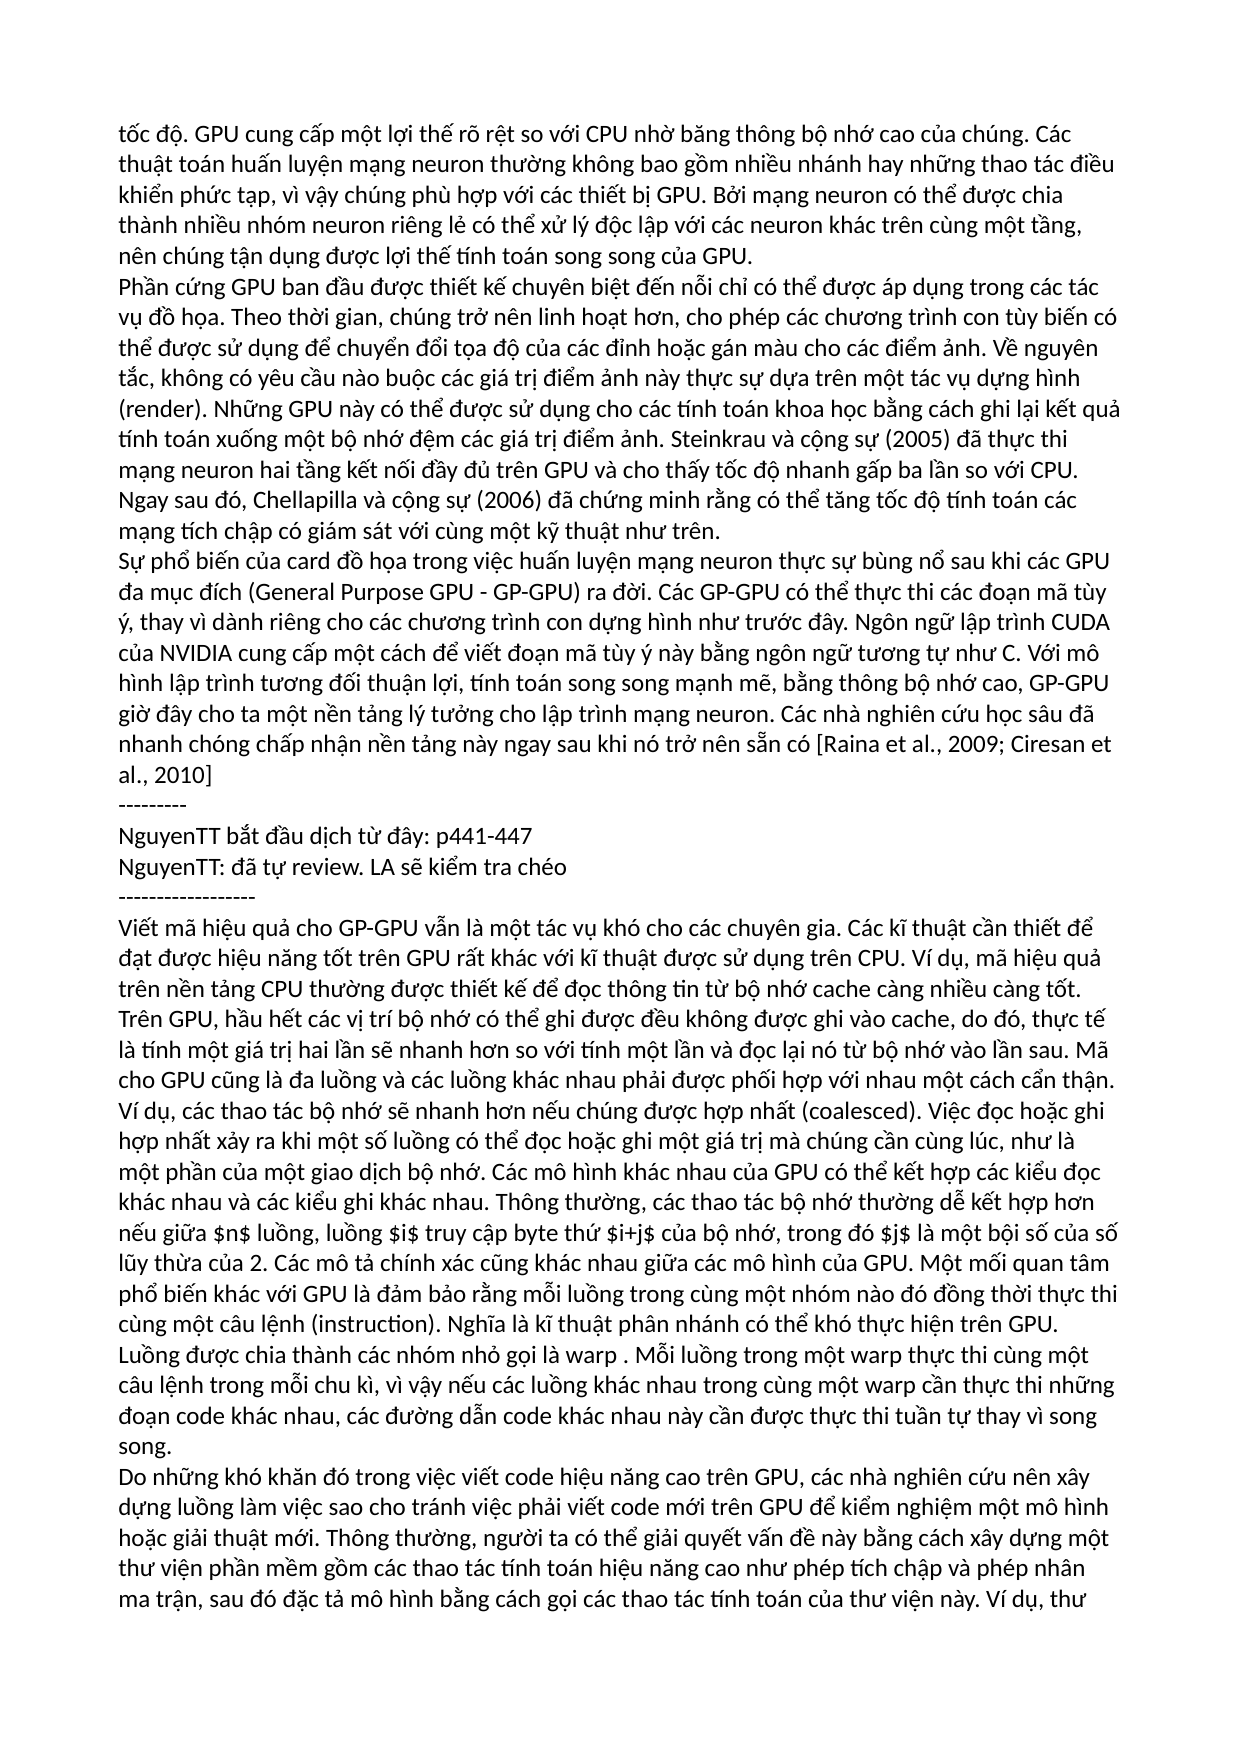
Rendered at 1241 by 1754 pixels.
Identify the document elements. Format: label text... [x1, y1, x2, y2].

text Phần cứng GPU ban đầu được thiết kế chuyên biệt đến nỗi chỉ có thể được áp dụng trong các tác vụ đồ họa. Theo thời gian, chúng trở nên linh hoạt hơn, cho phép các chương trình con tùy biến có thể được sử dụng để chuyển đổi tọa độ của các đỉnh hoặc gán màu cho các điểm ảnh. Về nguyên tắc, không có yêu cầu nào buộc các giá trị điểm ảnh này thực sự dựa trên một tác vụ dựng hình (render). Những GPU này có thể được sử dụng cho các tính toán khoa học bằng cách ghi lại kết quả tính toán xuống một bộ nhớ đệm các giá trị điểm ảnh. Steinkrau và cộng sự (2005) đã thực thi mạng neuron hai tầng kết nối đầy đủ trên GPU và cho thấy tốc độ nhanh gấp ba lần so với CPU. Ngay sau đó, Chellapilla và cộng sự (2006) đã chứng minh rằng có thể tăng tốc độ tính toán các mạng tích chập có giám sát với cùng một kỹ thuật như trên. [118, 271, 1122, 545]
text Do những khó khăn đó trong việc viết code hiệu năng cao trên GPU, các nhà nghiên cứu nên xây dựng luồng làm việc sao cho tránh việc phải viết code mới trên GPU để kiểm nghiệm một mô hình hoặc giải thuật mới. Thông thường, người ta có thể giải quyết vấn đề này bằng cách xây dựng một thư viện phần mềm gồm các thao tác tính toán hiệu năng cao như phép tích chập và phép nhân ma trận, sau đó đặc tả mô hình bằng cách gọi các thao tác tính toán của thư viện này. Ví dụ, thư [118, 1461, 1122, 1614]
text Viết mã hiệu quả cho GP-GPU vẫn là một tác vụ khó cho các chuyên gia. Các kĩ thuật cần thiết để đạt được hiệu năng tốt trên GPU rất khác với kĩ thuật được sử dụng trên CPU. Ví dụ, mã hiệu quả trên nền tảng CPU thường được thiết kế để đọc thông tin từ bộ nhớ cache càng nhiều càng tốt. Trên GPU, hầu hết các vị trí bộ nhớ có thể ghi được đều không được ghi vào cache, do đó, thực tế là tính một giá trị hai lần sẽ nhanh hơn so với tính một lần và đọc lại nó từ bộ nhớ vào lần sau. Mã cho GPU cũng là đa luồng và các luồng khác nhau phải được phối hợp với nhau một cách cẩn thận. Ví dụ, các thao tác bộ nhớ sẽ nhanh hơn nếu chúng được hợp nhất (coalesced). Việc đọc hoặc ghi hợp nhất xảy ra khi một số luồng có thể đọc hoặc ghi một giá trị mà chúng cần cùng lúc, như là một phần của một giao dịch bộ nhớ. Các mô hình khác nhau của GPU có thể kết hợp các kiểu đọc khác nhau và các kiểu ghi khác nhau. Thông thường, các thao tác bộ nhớ thường dễ kết hợp hơn nếu giữa $n$ luồng, luồng $i$ truy cập byte thứ $i+j$ của bộ nhớ, trong đó $j$ là một bội số của số lũy thừa của 2. Các mô tả chính xác cũng khác nhau giữa các mô hình của GPU. Một mối quan tâm phổ biến khác với GPU là đảm bảo rằng mỗi luồng trong cùng một nhóm nào đó đồng thời thực thi cùng một câu lệnh (instruction). Nghĩa là kĩ thuật phân nhánh có thể khó thực hiện trên GPU. Luồng được chia thành các nhóm nhỏ gọi là warp . Mỗi luồng trong một warp thực thi cùng một câu lệnh trong mỗi chu kì, vì vậy nếu các luồng khác nhau trong cùng một warp cần thực thi những đoạn code khác nhau, các đường dẫn code khác nhau này cần được thực thi tuần tự thay vì song song. [118, 912, 1122, 1461]
text --------- [118, 789, 1122, 820]
text NguyenTT bắt đầu dịch từ đây: p441-447 [118, 820, 1122, 851]
text Sự phổ biến của card đồ họa trong việc huấn luyện mạng neuron thực sự bùng nổ sau khi các GPU đa mục đích (General Purpose GPU - GP-GPU) ra đời. Các GP-GPU có thể thực thi các đoạn mã tùy ý, thay vì dành riêng cho các chương trình con dựng hình như trước đây. Ngôn ngữ lập trình CUDA của NVIDIA cung cấp một cách để viết đoạn mã tùy ý này bằng ngôn ngữ tương tự như C. Với mô hình lập trình tương đối thuận lợi, tính toán song song mạnh mẽ, bằng thông bộ nhớ cao, GP-GPU giờ đây cho ta một nền tảng lý tưởng cho lập trình mạng neuron. Các nhà nghiên cứu học sâu đã nhanh chóng chấp nhận nền tảng này ngay sau khi nó trở nên sẵn có [Raina et al., 2009; Ciresan et al., 2010] [118, 545, 1122, 789]
text NguyenTT: đã tự review. LA sẽ kiểm tra chéo [118, 851, 1122, 881]
text ------------------ [118, 881, 1122, 912]
text tốc độ. GPU cung cấp một lợi thế rõ rệt so với CPU nhờ băng thông bộ nhớ cao của chúng. Các thuật toán huấn luyện mạng neuron thường không bao gồm nhiều nhánh hay những thao tác điều khiển phức tạp, vì vậy chúng phù hợp với các thiết bị GPU. Bởi mạng neuron có thể được chia thành nhiều nhóm neuron riêng lẻ có thể xử lý độc lập với các neuron khác trên cùng một tầng, nên chúng tận dụng được lợi thế tính toán song song của GPU. [118, 118, 1122, 271]
